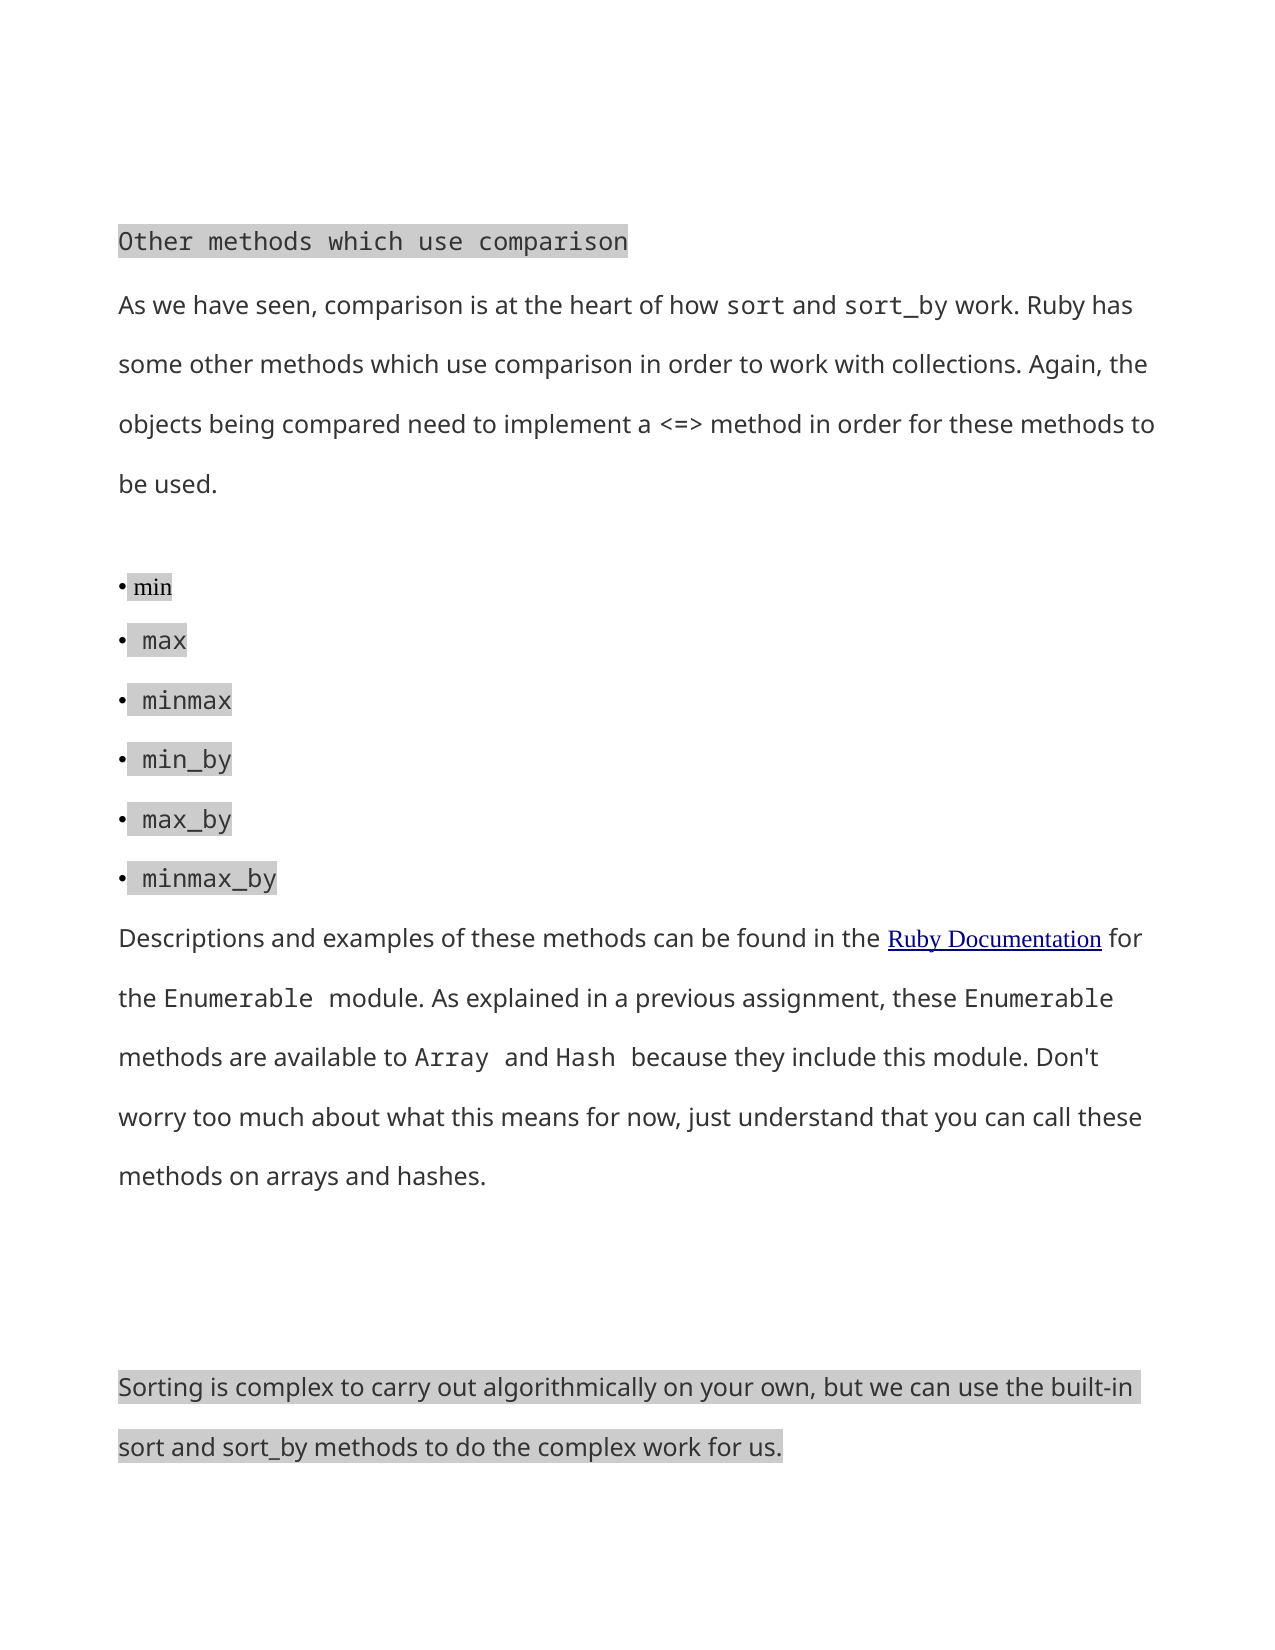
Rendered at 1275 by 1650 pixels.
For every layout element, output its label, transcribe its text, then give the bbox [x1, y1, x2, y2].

subtitle Other methods which use comparison [118, 224, 1157, 258]
list min [118, 572, 1157, 601]
text Sorting is complex to carry out algorithmically on your own, but we can use the built-in sort and sort_by methods to do the complex work for us. [118, 1369, 1157, 1463]
text As we have seen, comparison is at the heart of how sort and sort_by work. Ruby has some other methods which use comparison in order to work with collections. Again, the objects being compared need to implement a <=> method in order for these methods to be used. [118, 287, 1157, 500]
list max_by [118, 802, 1157, 836]
list minmax_by [118, 861, 1157, 895]
list max [118, 623, 1157, 657]
list minmax [118, 682, 1157, 716]
list min_by [118, 742, 1157, 776]
text Descriptions and examples of these methods can be found in the Ruby Documentation for the Enumerable module. As explained in a previous assignment, these Enumerable methods are available to Array and Hash because they include this module. Don't worry too much about what this means for now, just understand that you can call these methods on arrays and hashes. [118, 921, 1157, 1193]
